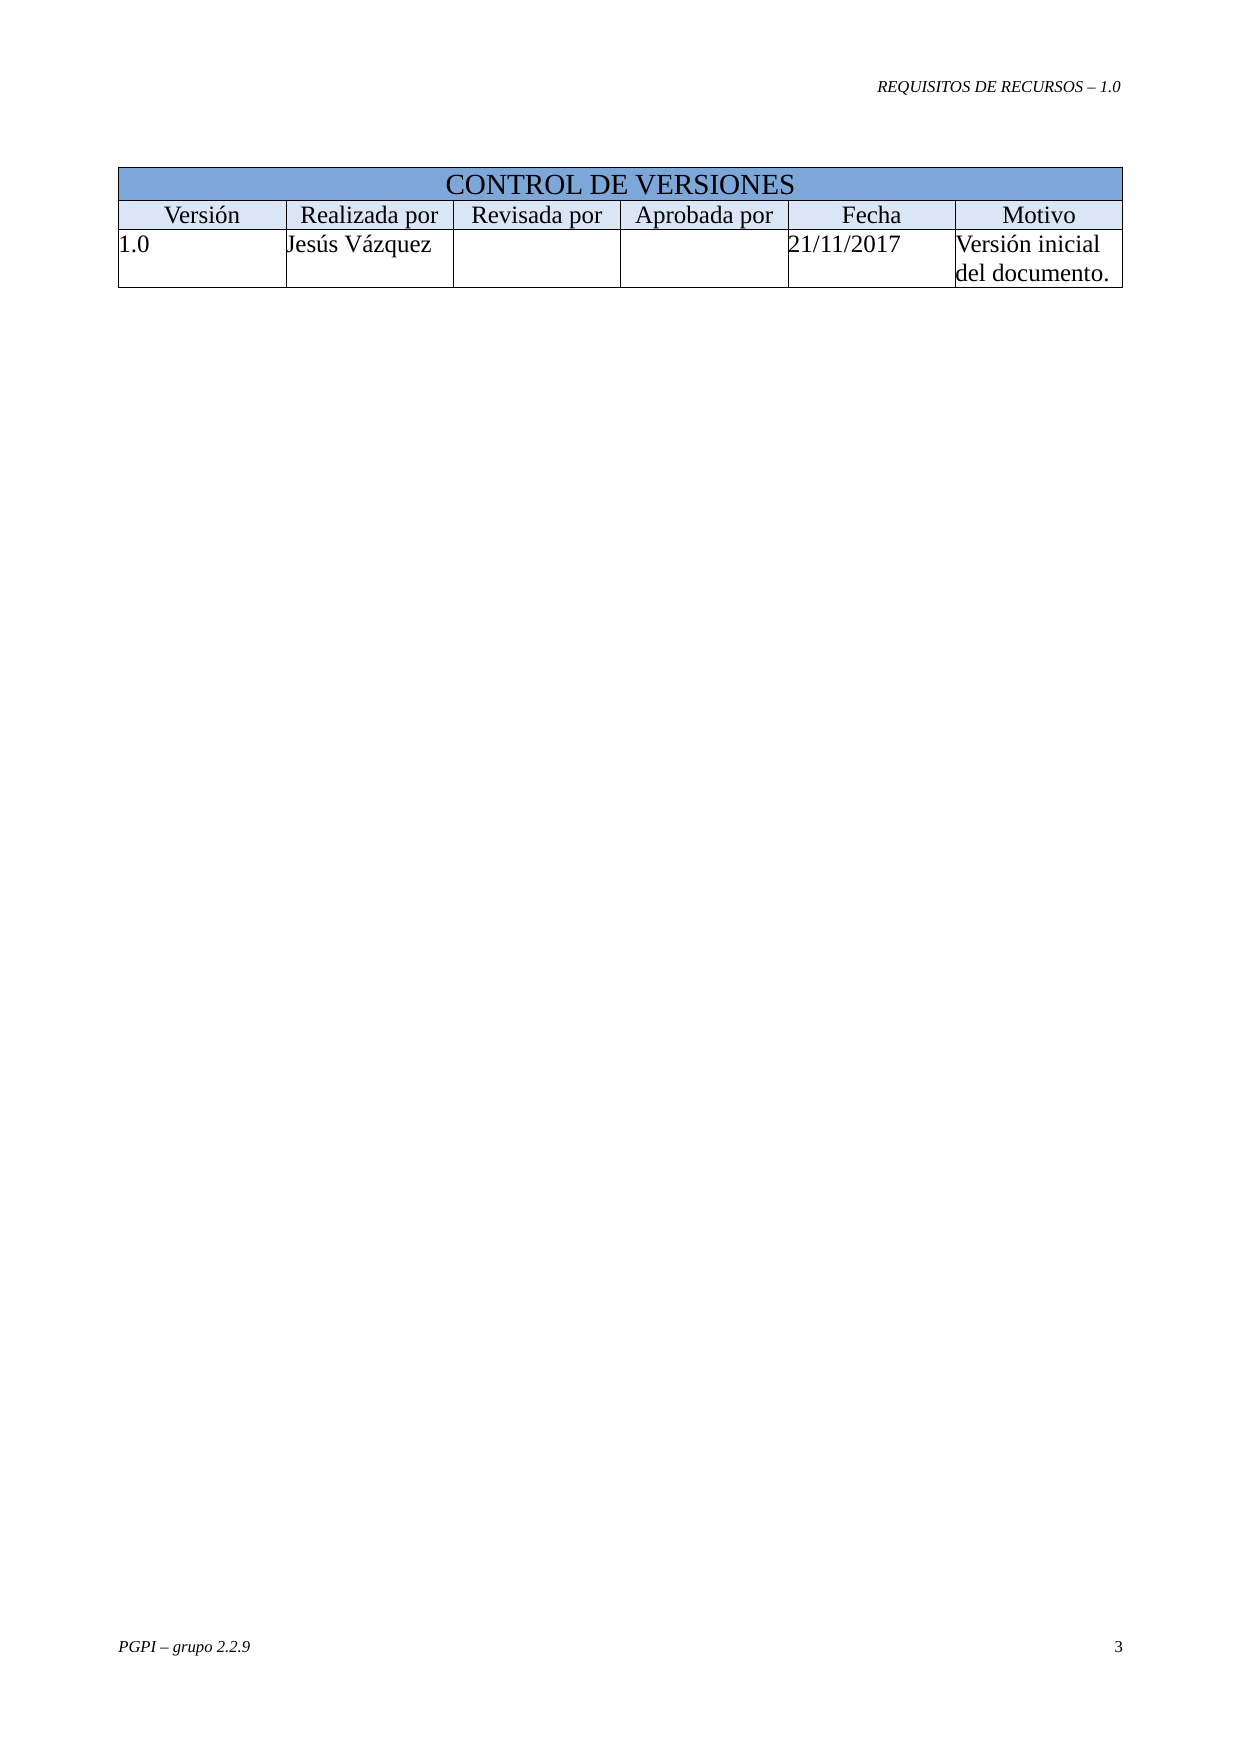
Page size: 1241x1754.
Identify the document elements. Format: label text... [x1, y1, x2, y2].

table_cell Versión inicial del documento. [956, 230, 1122, 287]
table_cell Versión [119, 201, 286, 229]
table_cell Revisada por [454, 201, 620, 229]
table_cell [454, 230, 620, 287]
table_cell 1.0 [119, 230, 286, 287]
table_cell Realizada por [287, 201, 453, 229]
table_cell Motivo [956, 201, 1122, 229]
table_cell [621, 230, 788, 287]
table_cell Fecha [789, 201, 955, 229]
table_cell Aprobada por [621, 201, 788, 229]
table_cell 21/11/2017 [789, 230, 955, 287]
table_cell Jesús Vázquez [287, 230, 453, 287]
